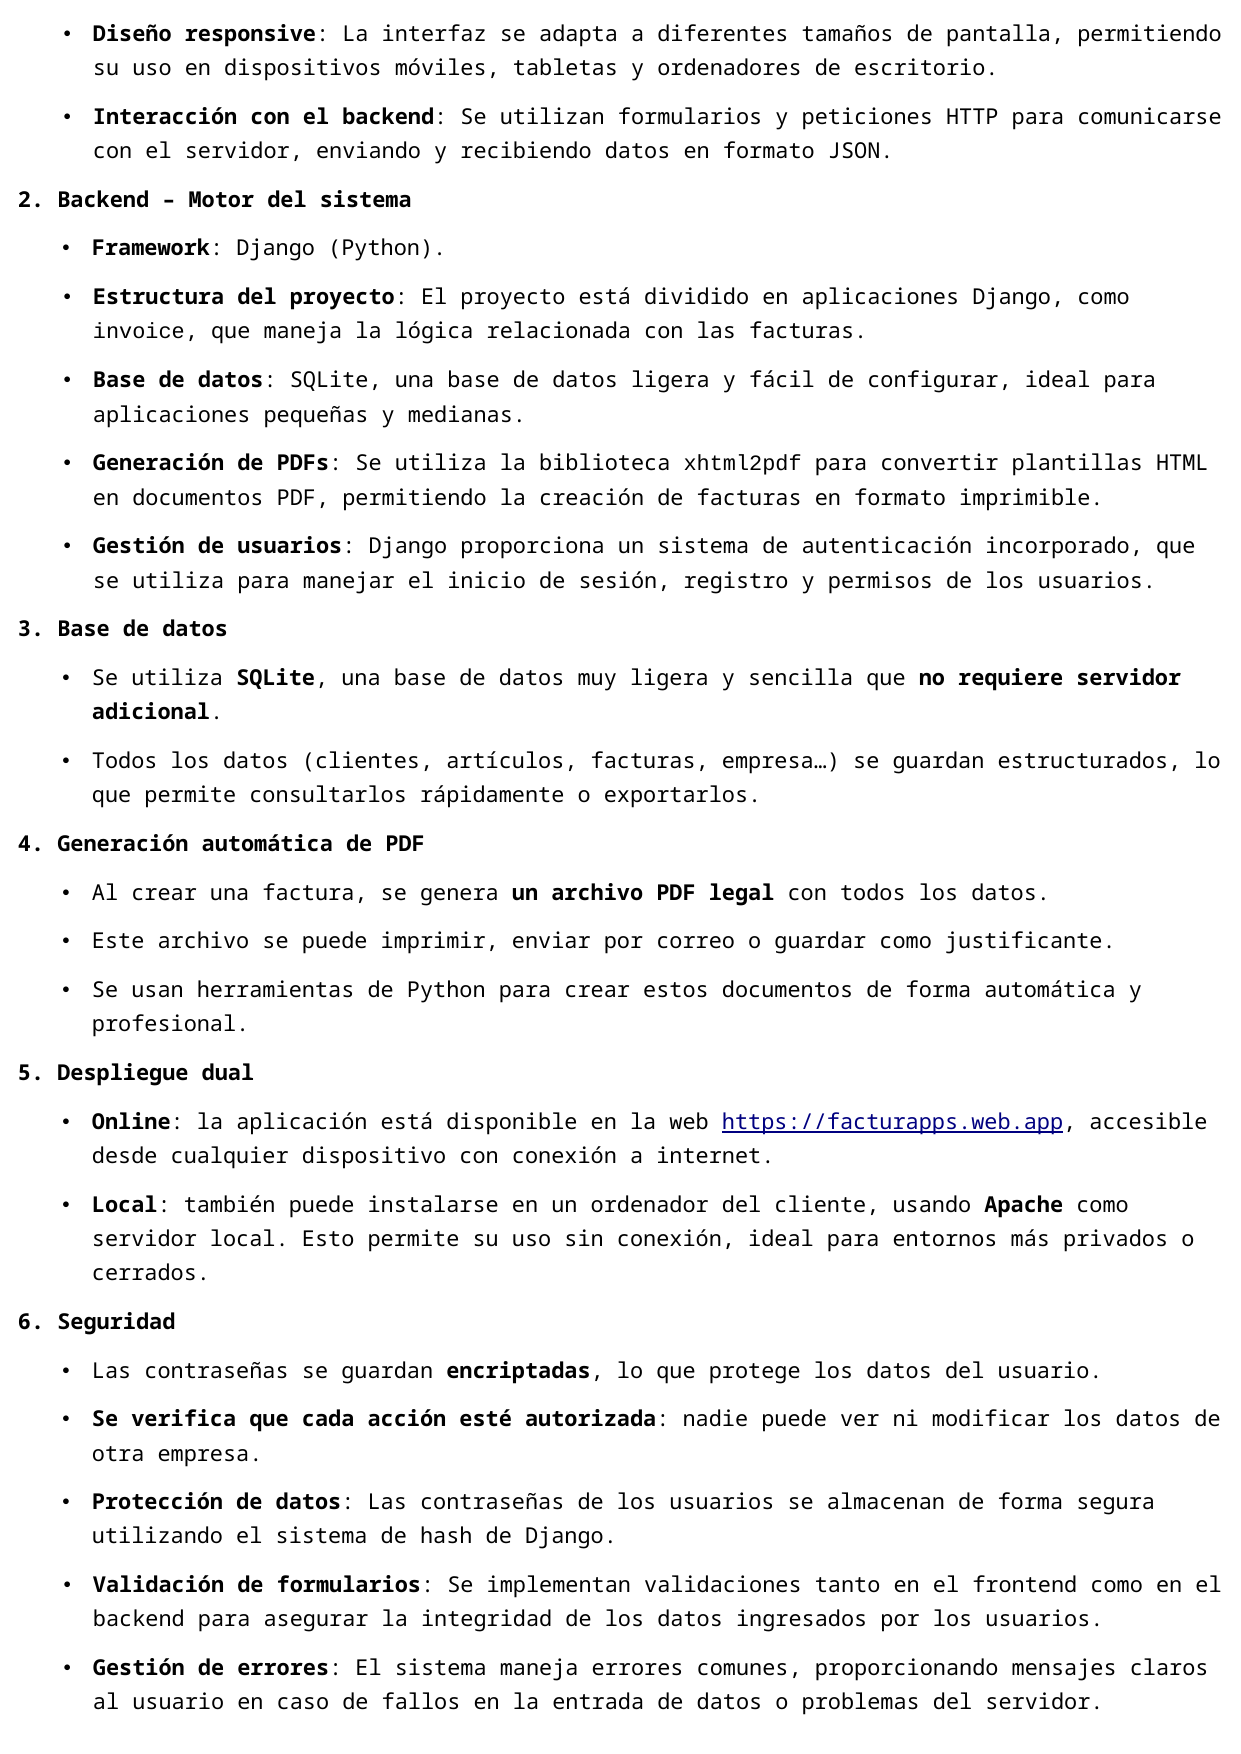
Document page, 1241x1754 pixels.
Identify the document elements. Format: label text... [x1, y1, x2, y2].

subtitle 6. Seguridad [18, 1306, 1222, 1336]
list Validación de formularios: Se implementan validaciones tanto en el frontend como en el backend para asegurar la integridad de los datos ingresados por los usuarios. [63, 1569, 1222, 1633]
list Se utiliza SQLite, una base de datos muy ligera y sencilla que no requiere servidor adicional. [62, 662, 1222, 726]
subtitle 3. Base de datos [18, 613, 1222, 643]
list Se usan herramientas de Python para crear estos documentos de forma automática y profesional. [62, 974, 1222, 1038]
list Interacción con el backend: Se utilizan formularios y peticiones HTTP para comunicarse con el servidor, enviando y recibiendo datos en formato JSON. [63, 101, 1222, 164]
list Al crear una factura, se genera un archivo PDF legal con todos los datos. [62, 877, 1222, 907]
list Local: también puede instalarse en un ordenador del cliente, usando Apache como servidor local. Esto permite su uso sin conexión, ideal para entornos más privados o cerrados. [62, 1189, 1222, 1287]
list Estructura del proyecto: El proyecto está dividido en aplicaciones Django, como invoice, que maneja la lógica relacionada con las facturas. [63, 281, 1222, 345]
list Generación de PDFs: Se utiliza la biblioteca xhtml2pdf para convertir plantillas HTML en documentos PDF, permitiendo la creación de facturas en formato imprimible. [63, 447, 1222, 512]
list Las contraseñas se guardan encriptadas, lo que protege los datos del usuario. [62, 1355, 1222, 1384]
list Framework: Django (Python). [62, 232, 1222, 262]
list Protección de datos: Las contraseñas de los usuarios se almacenan de forma segura utilizando el sistema de hash de Django. [62, 1486, 1222, 1550]
subtitle 2. Backend – Motor del sistema [18, 183, 1222, 213]
list Se verifica que cada acción esté autorizada: nadie puede ver ni modificar los datos de otra empresa. [62, 1403, 1222, 1467]
subtitle 4. Generación automática de PDF [18, 828, 1222, 858]
list Diseño responsive: La interfaz se adapta a diferentes tamaños de pantalla, permitiendo su uso en dispositivos móviles, tabletas y ordenadores de escritorio. [63, 18, 1222, 82]
list Base de datos: SQLite, una base de datos ligera y fácil de configurar, ideal para aplicaciones pequeñas y medianas. [63, 364, 1222, 428]
list Todos los datos (clientes, artículos, facturas, empresa…) se guardan estructurados, lo que permite consultarlos rápidamente o exportarlos. [62, 745, 1222, 809]
list Gestión de usuarios: Django proporciona un sistema de autenticación incorporado, que se utiliza para manejar el inicio de sesión, registro y permisos de los usuarios. [63, 531, 1222, 594]
subtitle 5. Despliegue dual [18, 1057, 1222, 1087]
list Este archivo se puede imprimir, enviar por correo o guardar como justificante. [62, 926, 1222, 955]
list Online: la aplicación está disponible en la web https://facturapps.web.app, accesible desde cualquier dispositivo con conexión a internet. [62, 1106, 1222, 1170]
list Gestión de errores: El sistema maneja errores comunes, proporcionando mensajes claros al usuario en caso de fallos en la entrada de datos o problemas del servidor. [63, 1652, 1222, 1716]
